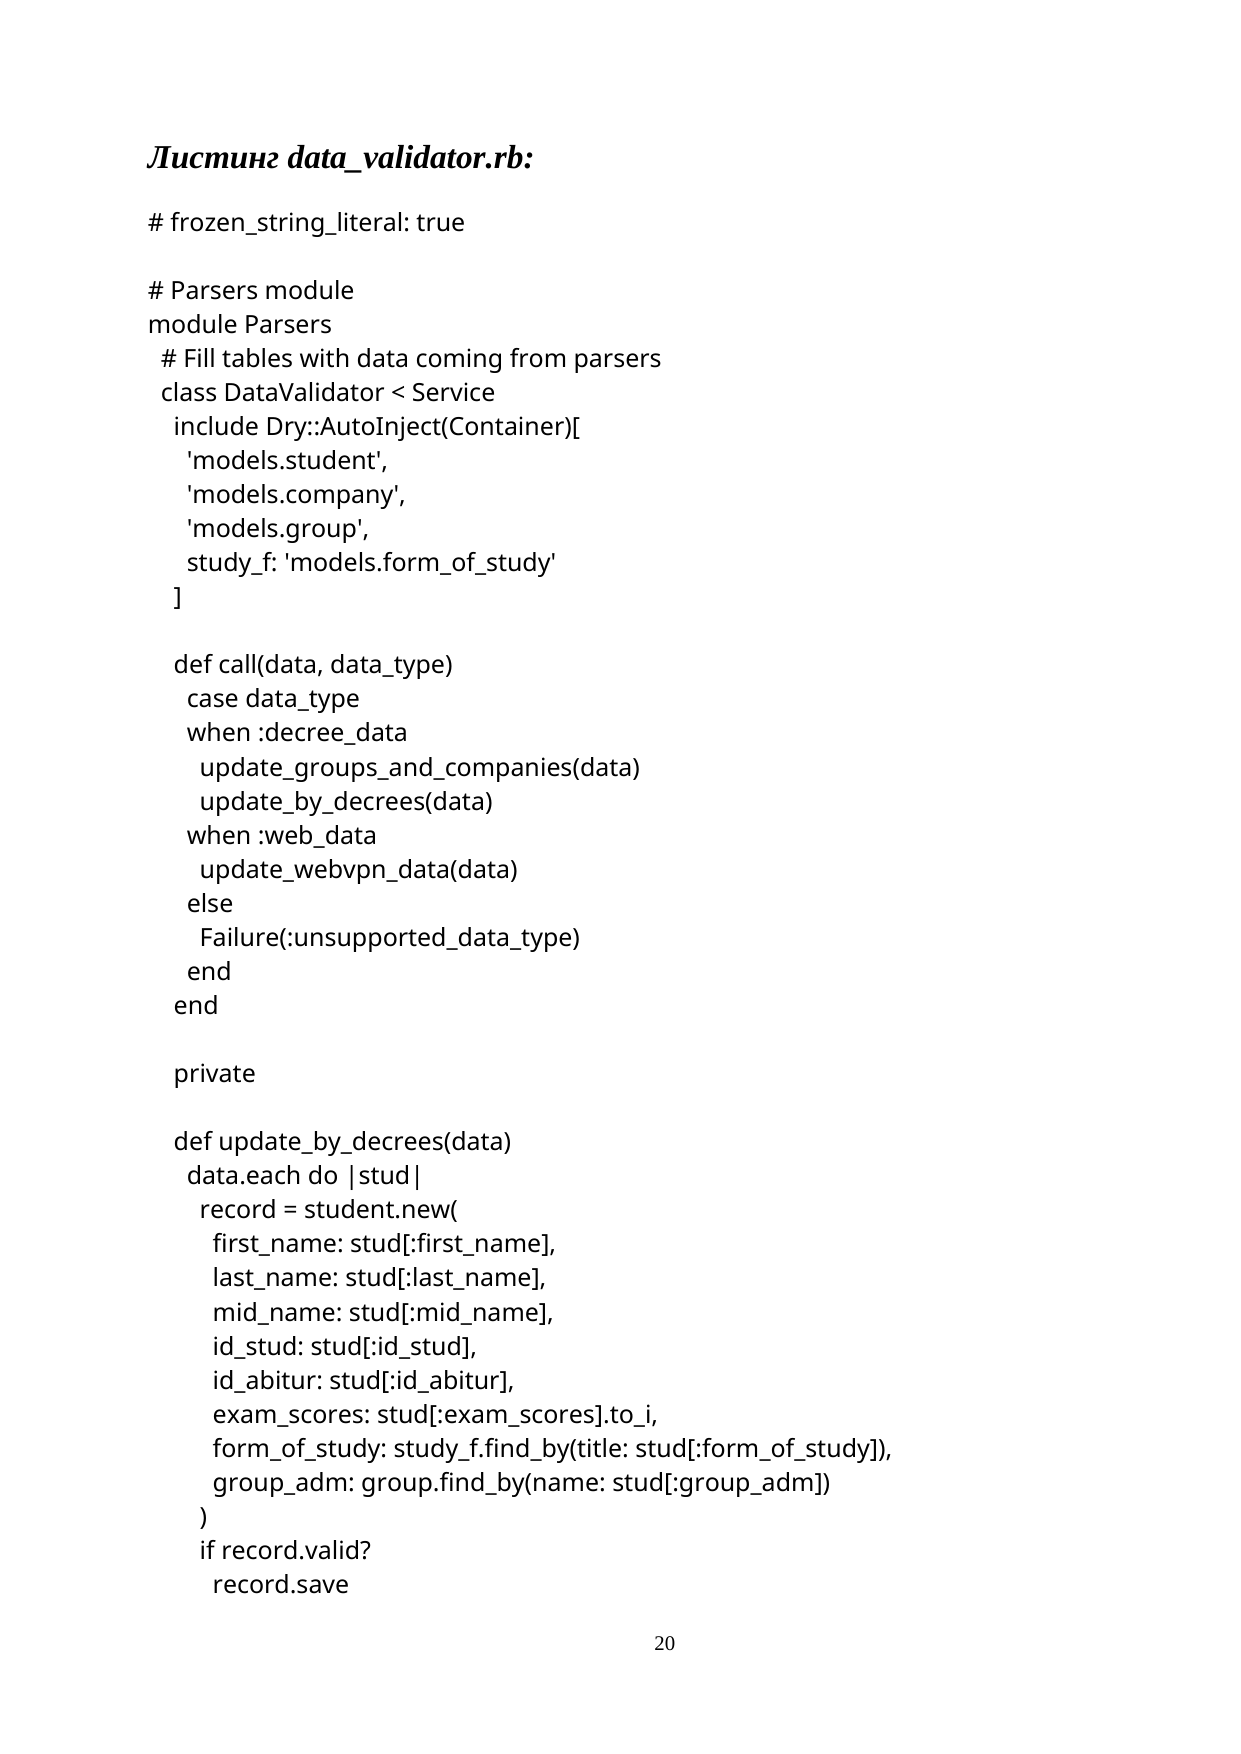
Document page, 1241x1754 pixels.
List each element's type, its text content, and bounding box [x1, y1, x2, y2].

text first_name: stud[:first_name], [148, 1226, 1181, 1260]
text update_groups_and_companies(data) [148, 749, 1181, 783]
text if record.valid? [148, 1533, 1181, 1567]
text mid_name: stud[:mid_name], [148, 1294, 1181, 1328]
text class DataValidator < Service [148, 374, 1181, 408]
text ] [148, 579, 1181, 613]
text Листинг data_validator.rb: [148, 137, 1181, 176]
text private [148, 1056, 1181, 1090]
text when :decree_data [148, 715, 1181, 749]
text 'models.group', [148, 511, 1181, 545]
text when :web_data [148, 817, 1181, 851]
text record = student.new( [148, 1192, 1181, 1226]
text def update_by_decrees(data) [148, 1124, 1181, 1158]
text else [148, 885, 1181, 919]
text update_by_decrees(data) [148, 783, 1181, 817]
text # Fill tables with data coming from parsers [148, 340, 1181, 374]
text data.each do |stud| [148, 1158, 1181, 1192]
text study_f: 'models.form_of_study' [148, 545, 1181, 579]
text Failure(:unsupported_data_type) [148, 919, 1181, 953]
text # Parsers module [148, 272, 1181, 306]
text 'models.student', [148, 443, 1181, 477]
text form_of_study: study_f.find_by(title: stud[:form_of_study]), [148, 1430, 1181, 1464]
text module Parsers [148, 306, 1181, 340]
text record.save [148, 1567, 1181, 1601]
text def call(data, data_type) [148, 647, 1181, 681]
text # frozen_string_literal: true [148, 204, 1181, 238]
text id_stud: stud[:id_stud], [148, 1328, 1181, 1362]
text 'models.company', [148, 477, 1181, 511]
text end [148, 988, 1181, 1022]
text id_abitur: stud[:id_abitur], [148, 1362, 1181, 1396]
text case data_type [148, 681, 1181, 715]
text group_adm: group.find_by(name: stud[:group_adm]) [148, 1464, 1181, 1498]
text last_name: stud[:last_name], [148, 1260, 1181, 1294]
text include Dry::AutoInject(Container)[ [148, 408, 1181, 443]
text ) [148, 1498, 1181, 1533]
text exam_scores: stud[:exam_scores].to_i, [148, 1396, 1181, 1430]
text end [148, 953, 1181, 988]
text update_webvpn_data(data) [148, 851, 1181, 885]
